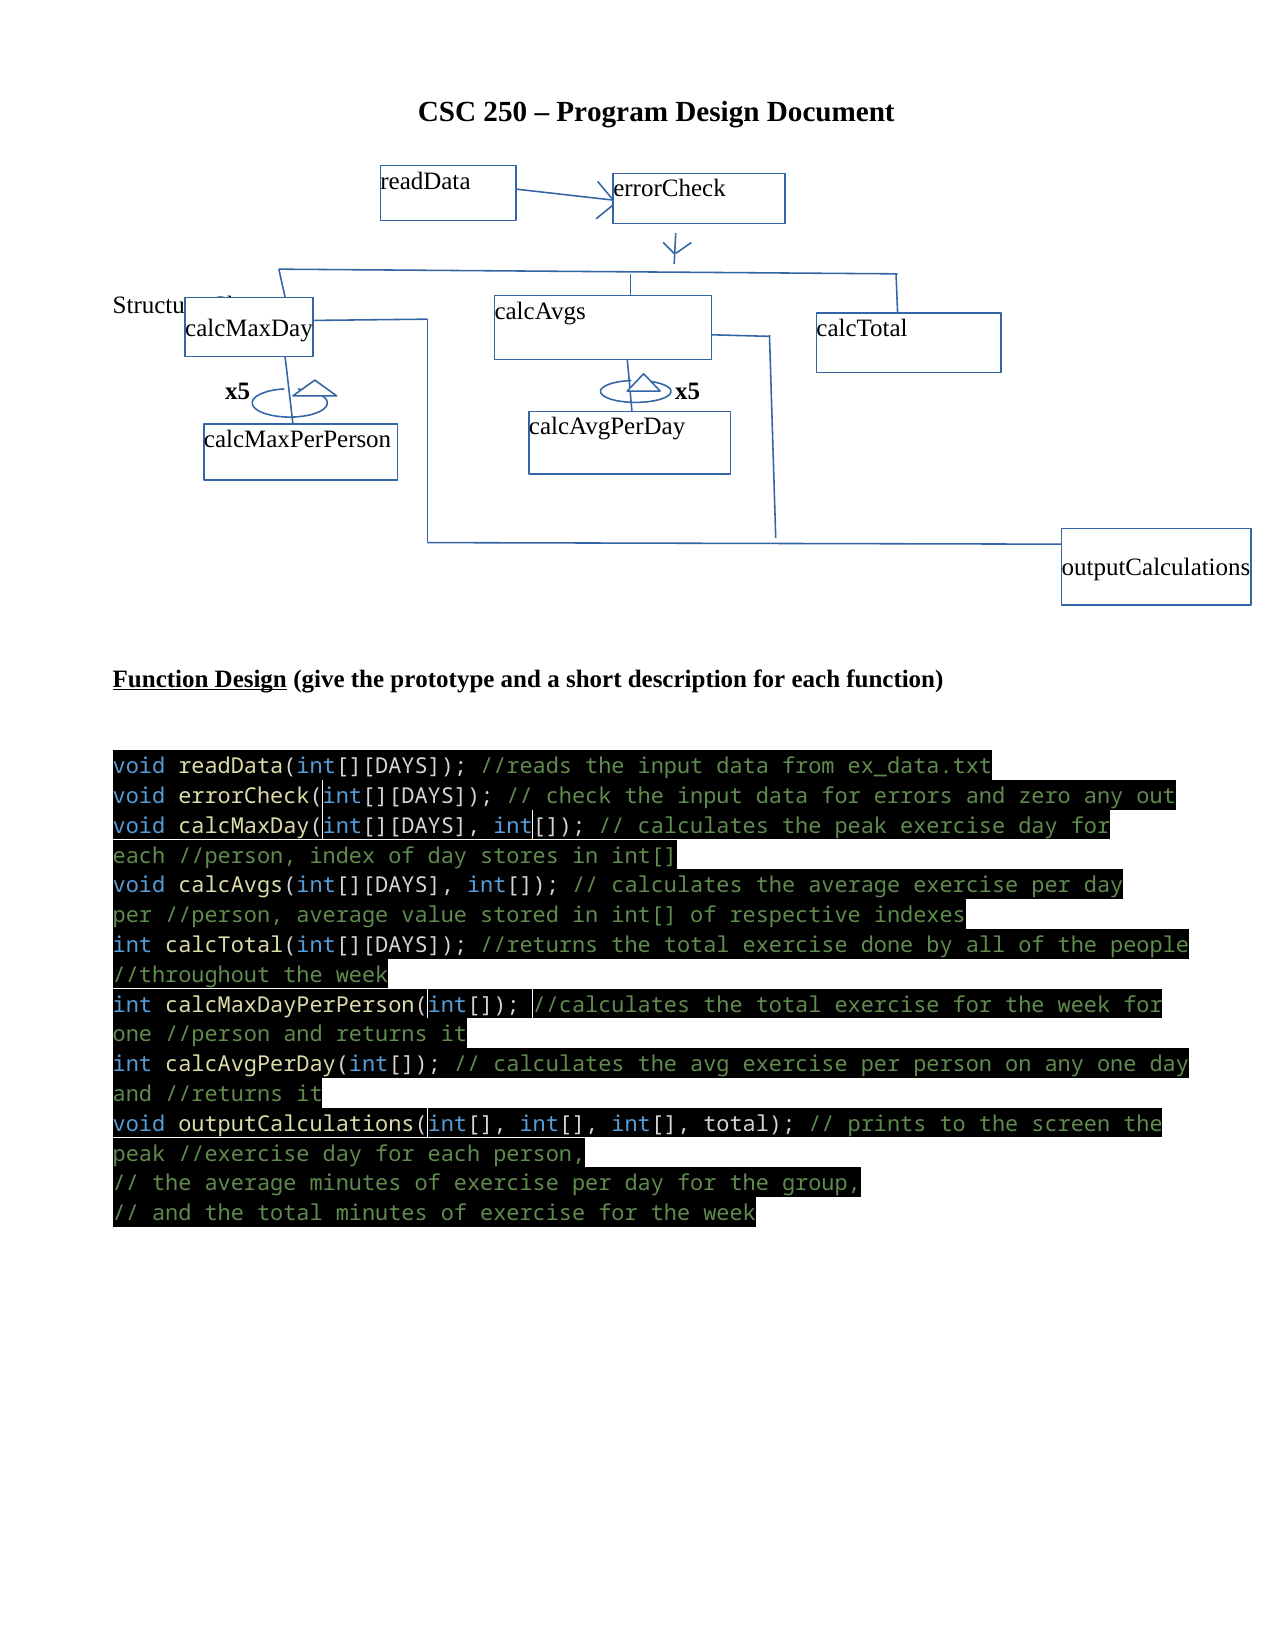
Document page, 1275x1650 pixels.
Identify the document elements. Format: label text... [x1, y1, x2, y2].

text Structure Chart [112, 290, 284, 319]
text x5 [633, 376, 770, 405]
text x5 [112, 376, 289, 405]
text // the average minutes of exercise per day for the group, [112, 1167, 1200, 1197]
text void calcMaxDay(int[][DAYS], int[]); // calculates the peak exercise day for each //person, index of day stores in int[] [112, 810, 1200, 869]
text [772, 376, 1200, 405]
text Structure Chart [285, 290, 630, 319]
text [632, 384, 670, 401]
text // and the total minutes of exercise for the week [112, 1197, 1200, 1227]
text Structure Chart [631, 290, 896, 319]
text void outputCalculations(int[], int[], int[], total); // prints to the screen the peak //exercise day for each person, [112, 1108, 1200, 1167]
text Structure Chart [898, 290, 1200, 319]
text void readData(int[][DAYS]); //reads the input data from ex_data.txt [112, 750, 1200, 780]
text void errorCheck(int[][DAYS]); // check the input data for errors and zero any out [112, 780, 1200, 810]
text void calcAvgs(int[][DAYS], int[]); // calculates the average exercise per day per //person, average value stored in int[] of respective indexes [112, 869, 1200, 929]
text [289, 376, 427, 405]
text int calcAvgPerDay(int[]); // calculates the avg exercise per person on any one day and //returns it [112, 1048, 1200, 1108]
text [428, 376, 630, 405]
text CSC 250 – Program Design Document [112, 94, 1200, 127]
text Function Design (give the prototype and a short description for each function) [112, 664, 1200, 693]
text int calcMaxDayPerPerson(int[]); //calculates the total exercise for the week for one //person and returns it [112, 988, 1200, 1048]
text int calcTotal(int[][DAYS]); //returns the total exercise done by all of the people //throughout the week [112, 929, 1200, 988]
